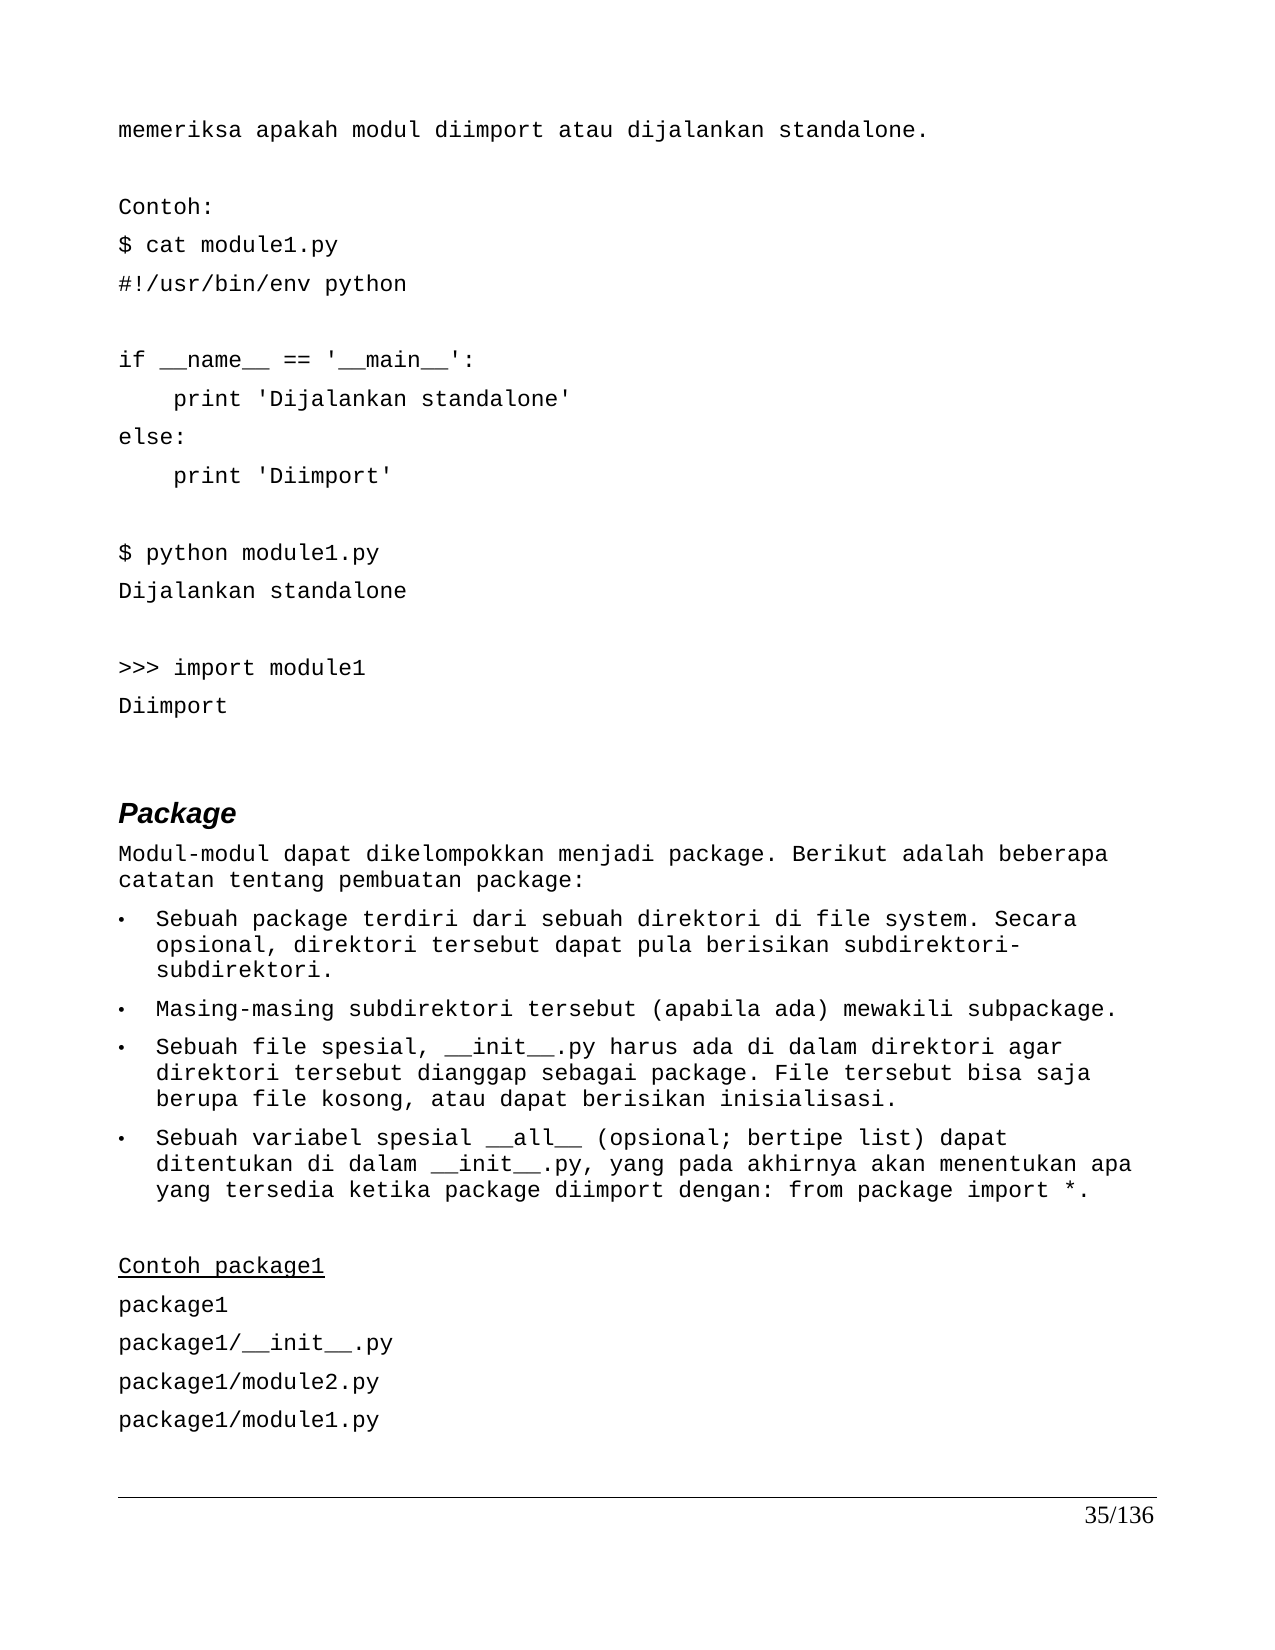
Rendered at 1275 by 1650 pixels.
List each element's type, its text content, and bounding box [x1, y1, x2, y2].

text Dijalankan standalone [118, 579, 1157, 605]
list Masing-masing subdirektori tersebut (apabila ada) mewakili subpackage. [118, 997, 1157, 1023]
subtitle Package [118, 797, 1157, 830]
text memeriksa apakah modul diimport atau dijalankan standalone. [118, 118, 1157, 144]
text package1/__init__.py [118, 1332, 1157, 1358]
text Modul-modul dapat dikelompokkan menjadi package. Berikut adalah beberapa catatan tentang pembuatan package: [118, 843, 1157, 894]
text if __name__ == '__main__': [118, 349, 1157, 375]
text else: [118, 426, 1157, 452]
list Sebuah file spesial, __init__.py harus ada di dalam direktori agar direktori tersebut dianggap sebagai package. File tersebut bisa saja berupa file kosong, atau dapat berisikan inisialisasi. [118, 1036, 1157, 1113]
text print 'Dijalankan standalone' [118, 387, 1157, 413]
text Contoh: [118, 195, 1157, 221]
text package1/module2.py [118, 1370, 1157, 1396]
text #!/usr/bin/env python [118, 272, 1157, 298]
list Sebuah package terdiri dari sebuah direktori di file system. Secara opsional, direktori tersebut dapat pula berisikan subdirektori-subdirektori. [118, 907, 1157, 985]
text $ python module1.py [118, 541, 1157, 567]
list Sebuah variabel spesial __all__ (opsional; bertipe list) dapat ditentukan di dalam __init__.py, yang pada akhirnya akan menentukan apa yang tersedia ketika package diimport dengan: from package import *. [118, 1126, 1157, 1204]
text Contoh package1 [118, 1255, 1157, 1281]
text print 'Diimport' [118, 464, 1157, 490]
text >>> import module1 [118, 656, 1157, 682]
text Diimport [118, 695, 1157, 721]
text package1/module1.py [118, 1408, 1157, 1434]
text package1 [118, 1293, 1157, 1319]
text $ cat module1.py [118, 233, 1157, 259]
